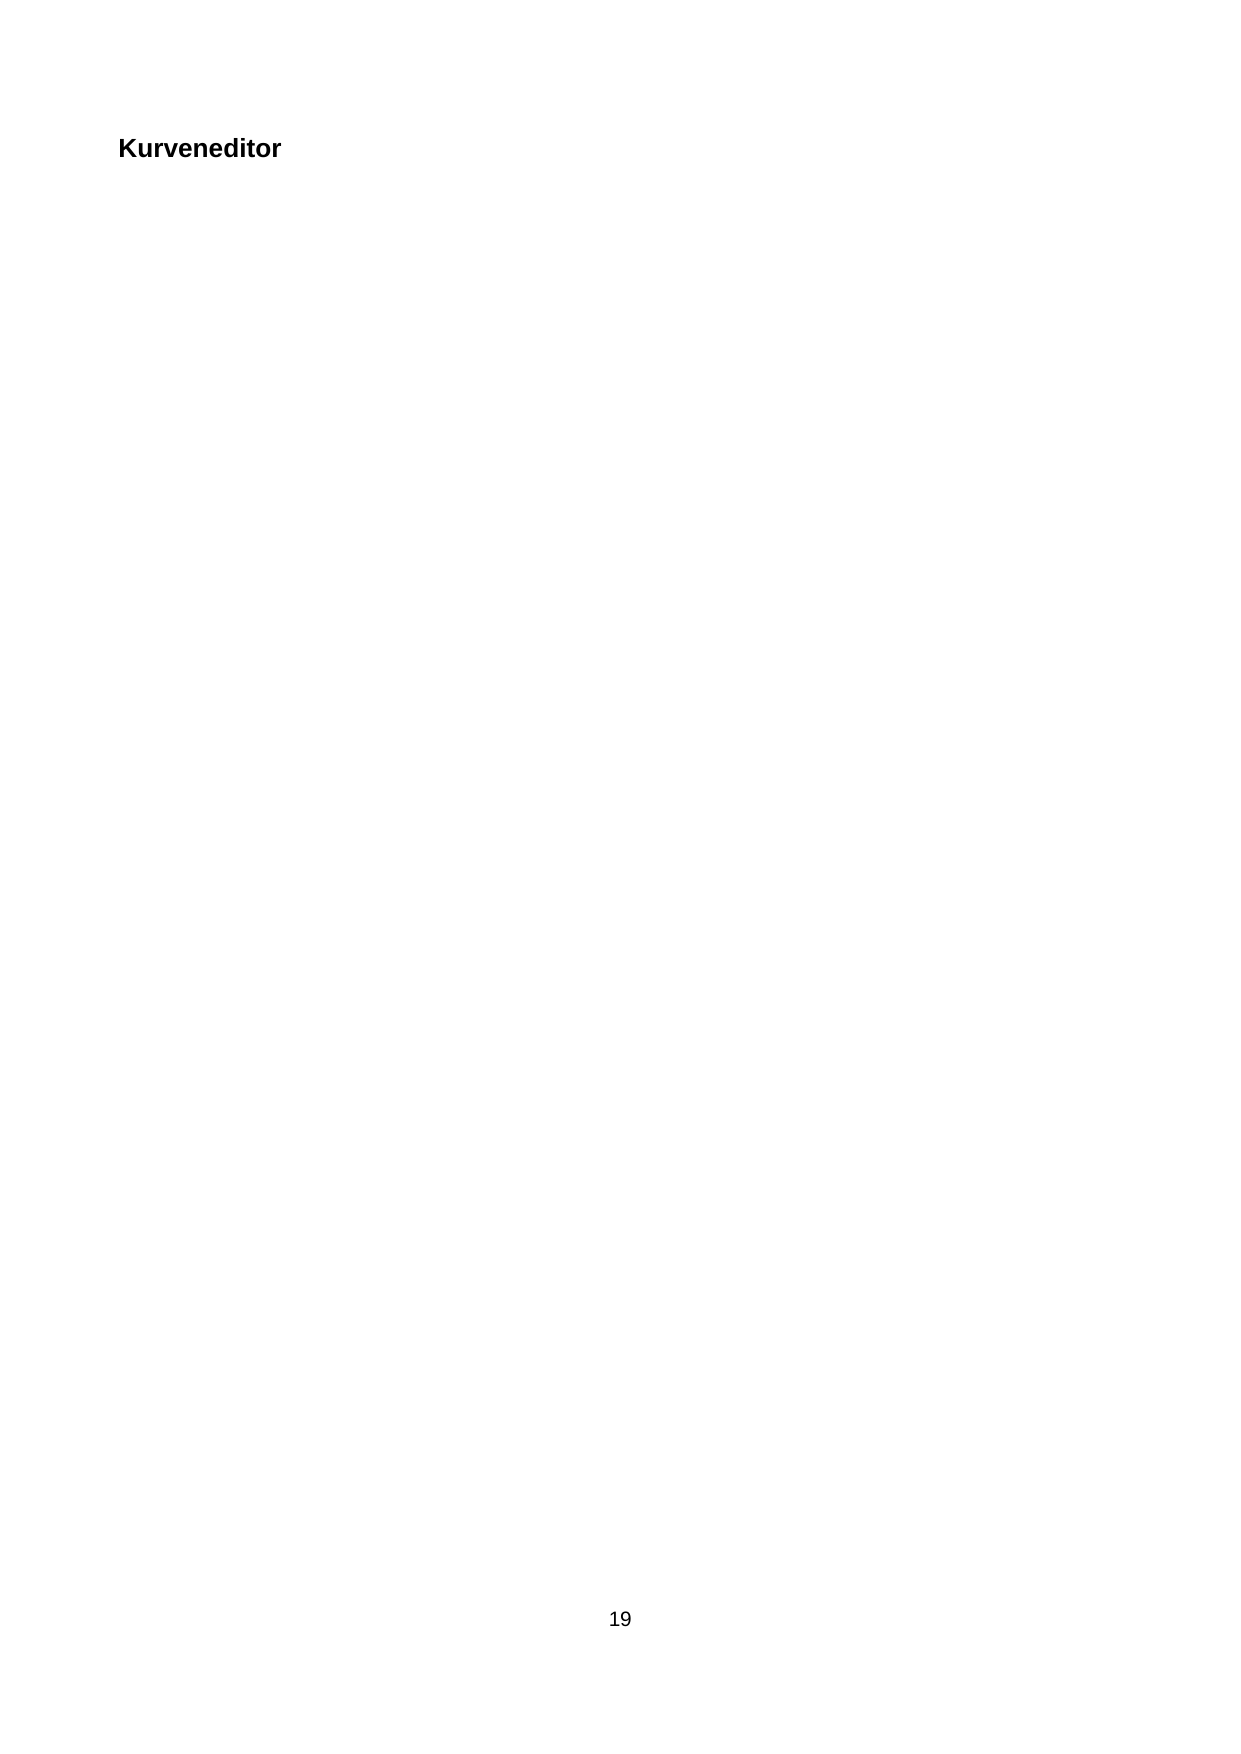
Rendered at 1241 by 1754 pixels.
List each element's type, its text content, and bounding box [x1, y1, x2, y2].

subtitle Kurveneditor [118, 133, 1122, 163]
